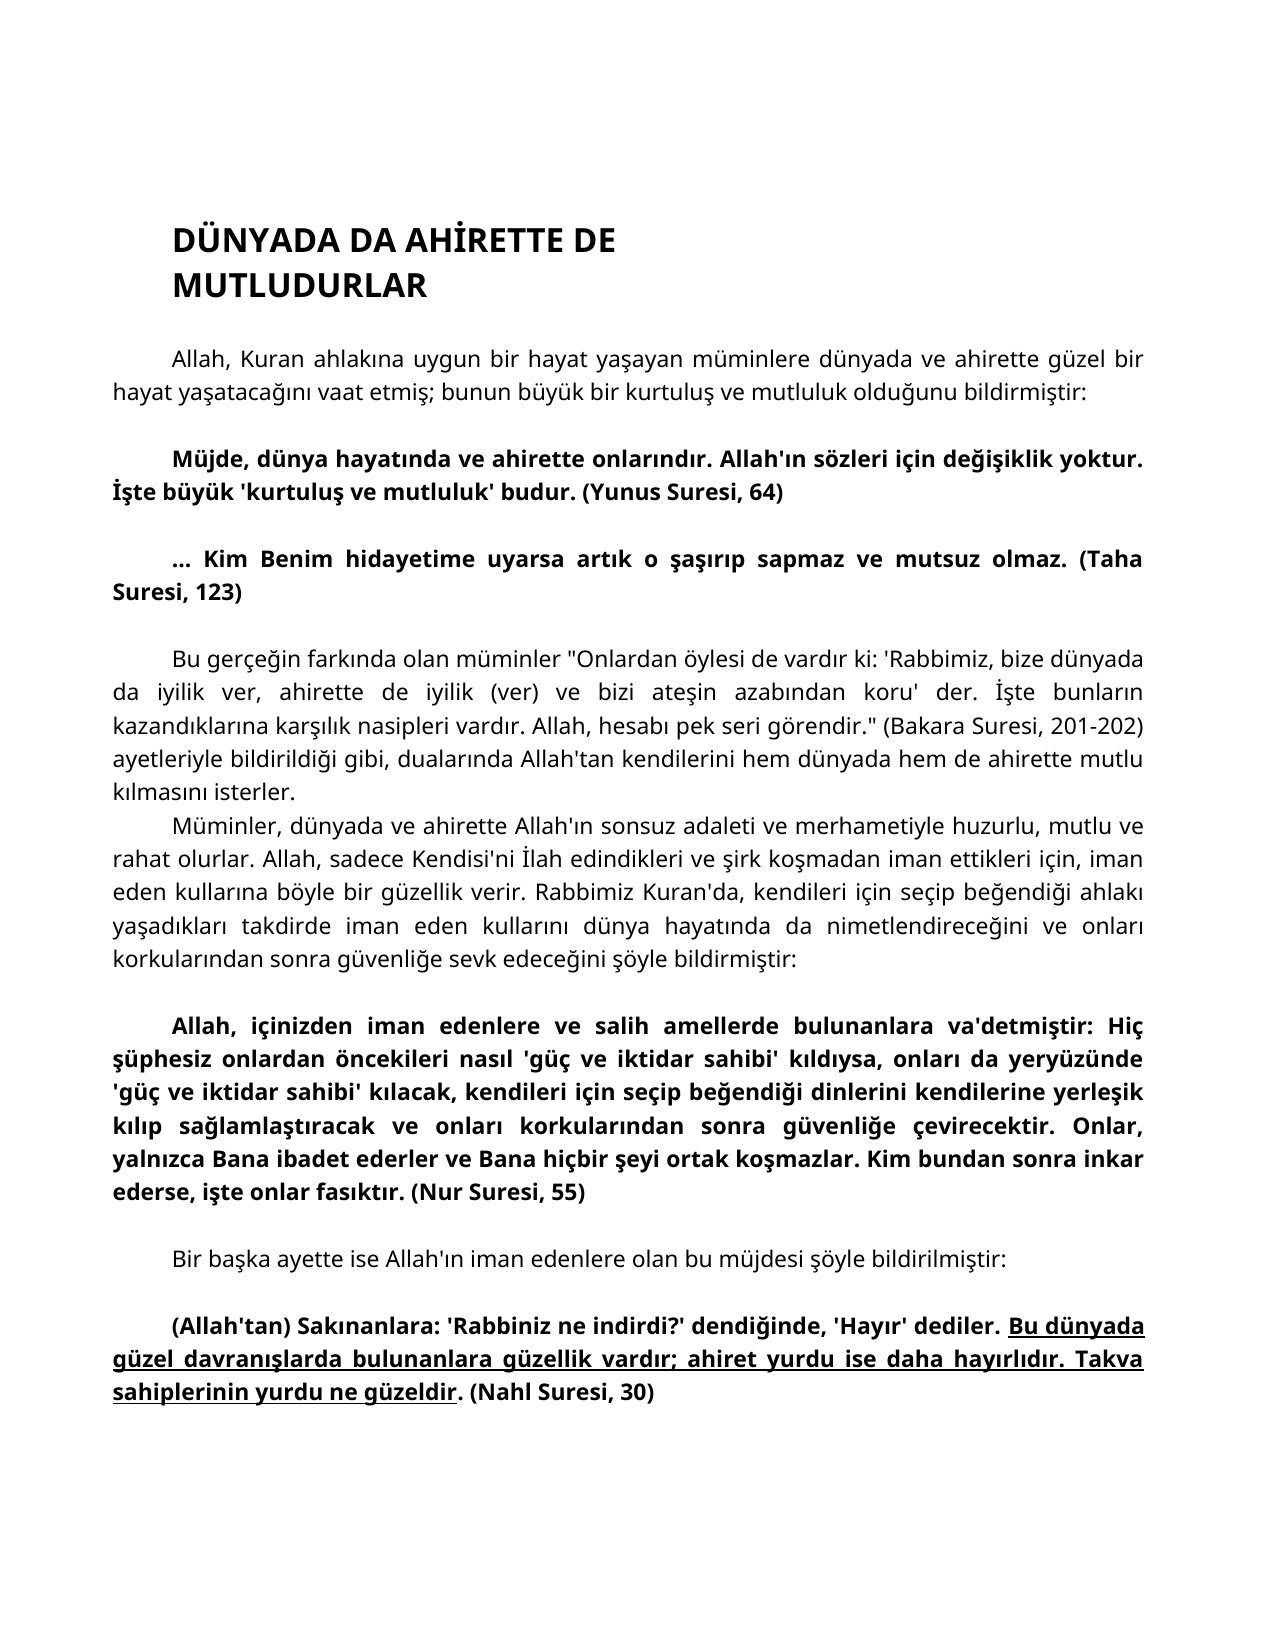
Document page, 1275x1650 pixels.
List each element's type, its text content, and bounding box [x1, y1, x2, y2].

text ... Kim Benim hidayetime uyarsa artık o şaşırıp sapmaz ve mutsuz olmaz. (Taha Suresi, 123) [112, 541, 1145, 607]
text (Allah'tan) Sakınanlara: 'Rabbiniz ne indirdi?' dendiğinde, 'Hayır' dediler. Bu dünyada güzel davranışlarda bulunanlara güzellik vardır; ahiret yurdu ise daha hayırlıdır. Takva sahiplerinin yurdu ne güzeldir. (Nahl Suresi, 30) [112, 1307, 1145, 1407]
text Müjde, dünya hayatında ve ahirette onlarındır. Allah'ın sözleri için değişiklik yoktur. İşte büyük 'kurtuluş ve mutluluk' budur. (Yunus Suresi, 64) [112, 441, 1145, 507]
text Bu gerçeğin farkında olan müminler "Onlardan öylesi de vardır ki: 'Rabbimiz, bize dünyada da iyilik ver, ahirette de iyilik (ver) ve bizi ateşin azabından koru' der. İşte bunların kazandıklarına karşılık nasipleri vardır. Allah, hesabı pek seri görendir." (Bakara Suresi, 201-202) ayetleriyle bildirildiği gibi, dualarında Allah'tan kendilerini hem dünyada hem de ahirette mutlu kılmasını isterler. [112, 641, 1145, 807]
text Allah, içinizden iman edenlere ve salih amellerde bulunanlara va'detmiştir: Hiç şüphesiz onlardan öncekileri nasıl 'güç ve iktidar sahibi' kıldıysa, onları da yeryüzünde 'güç ve iktidar sahibi' kılacak, kendileri için seçip beğendiği dinlerini kendilerine yerleşik kılıp sağlamlaştıracak ve onları korkularından sonra güvenliğe çevirecektir. Onlar, yalnızca Bana ibadet ederler ve Bana hiçbir şeyi ortak koşmazlar. Kim bundan sonra inkar ederse, işte onlar fasıktır. (Nur Suresi, 55) [112, 1007, 1145, 1207]
text MUTLUDURLAR [112, 262, 1145, 307]
text DÜNYADA DA AHİRETTE DE [112, 217, 1145, 262]
text Müminler, dünyada ve ahirette Allah'ın sonsuz adaleti ve merhametiyle huzurlu, mutlu ve rahat olurlar. Allah, sadece Kendisi'ni İlah edindikleri ve şirk koşmadan iman ettikleri için, iman eden kullarına böyle bir güzellik verir. Rabbimiz Kuran'da, kendileri için seçip beğendiği ahlakı yaşadıkları takdirde iman eden kullarını dünya hayatında da nimetlendireceğini ve onları korkularından sonra güvenliğe sevk edeceğini şöyle bildirmiştir: [112, 807, 1145, 974]
text Bir başka ayette ise Allah'ın iman edenlere olan bu müjdesi şöyle bildirilmiştir: [112, 1241, 1145, 1274]
text Allah, Kuran ahlakına uygun bir hayat yaşayan müminlere dünyada ve ahirette güzel bir hayat yaşatacağını vaat etmiş; bunun büyük bir kurtuluş ve mutluluk olduğunu bildirmiştir: [112, 341, 1145, 407]
